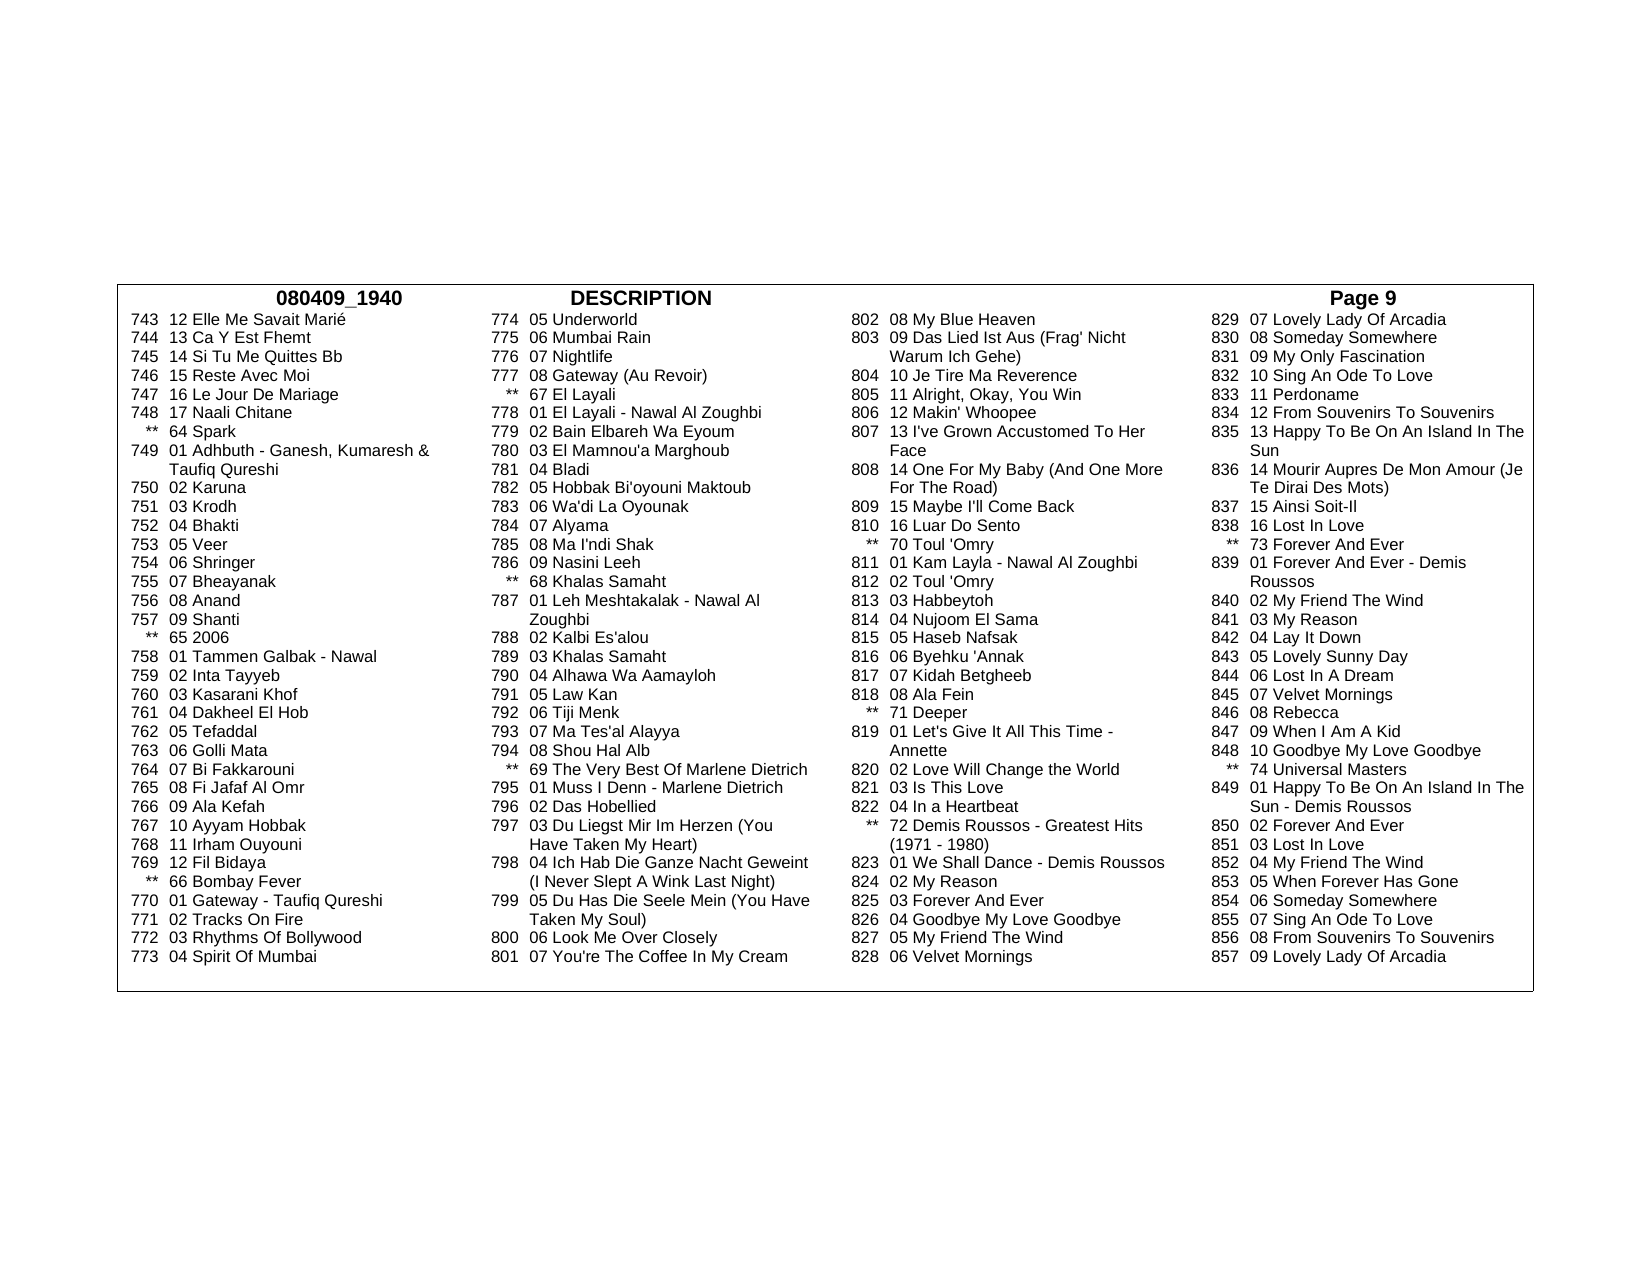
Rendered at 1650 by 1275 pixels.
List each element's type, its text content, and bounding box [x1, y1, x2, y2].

table_cell 793 [477, 723, 526, 741]
table_cell 838 [1198, 516, 1247, 535]
table_cell 805 [838, 385, 886, 404]
table_cell 766 [118, 798, 166, 816]
table_cell 746 [118, 366, 166, 385]
table_cell 15 Maybe I'll Come Back [886, 498, 1175, 516]
table_cell 08 Fi Jafaf Al Omr [166, 779, 454, 797]
table_cell 802 [838, 310, 886, 329]
table_cell 03 Du Liegst Mir Im Herzen (You Have Taken My Heart) [526, 816, 815, 854]
table_cell 04 Dakheel El Hob [166, 704, 454, 722]
table_cell 03 Rhythms Of Bollywood [166, 929, 454, 947]
table_cell 01 Kam Layla - Nawal Al Zoughbi [886, 554, 1175, 572]
table_cell 781 [477, 460, 526, 479]
table_cell 837 [1198, 498, 1247, 516]
table_cell 761 [118, 704, 166, 722]
table_cell 856 [1198, 929, 1247, 947]
table_cell 754 [118, 554, 166, 572]
table_cell 17 Naali Chitane [166, 404, 454, 422]
table_cell 828 [838, 948, 886, 966]
table_cell 784 [477, 516, 526, 535]
table_cell 749 [118, 441, 166, 479]
table_cell 768 [118, 835, 166, 854]
table_cell 852 [1198, 854, 1247, 872]
table_cell 74 Universal Masters [1247, 760, 1533, 779]
table_cell 08 Shou Hal Alb [526, 741, 815, 760]
table_cell 777 [477, 366, 526, 385]
table_cell 02 My Reason [886, 873, 1175, 891]
table_cell 09 My Only Fascination [1247, 348, 1533, 366]
table_cell 831 [1198, 348, 1247, 366]
table_cell 816 [838, 648, 886, 666]
table_cell 03 Kasarani Khof [166, 685, 454, 704]
table_cell 01 Leh Meshtakalak - Nawal Al Zoughbi [526, 591, 815, 629]
table_cell 04 Lay It Down [1247, 629, 1533, 647]
table_cell 12 Fil Bidaya [166, 854, 454, 872]
table_cell 02 Bain Elbareh Wa Eyoum [526, 423, 815, 441]
table_cell ** [118, 629, 166, 647]
table_cell 771 [118, 910, 166, 929]
table_cell 776 [477, 348, 526, 366]
table_cell 824 [838, 873, 886, 891]
table_cell 04 My Friend The Wind [1247, 854, 1533, 872]
table_cell 785 [477, 535, 526, 554]
table_cell 809 [838, 498, 886, 516]
table_cell 01 Happy To Be On An Island In The Sun - Demis Roussos [1247, 779, 1533, 816]
table_cell ** [118, 873, 166, 891]
table_cell 06 Mumbai Rain [526, 329, 815, 347]
table_cell 786 [477, 554, 526, 572]
table_cell 09 Ala Kefah [166, 798, 454, 816]
table_cell 05 Du Has Die Seele Mein (You Have Taken My Soul) [526, 891, 815, 929]
table_cell 01 Adhbuth - Ganesh, Kumaresh & Taufiq Qureshi [166, 441, 454, 479]
table_cell 744 [118, 329, 166, 347]
table_cell 855 [1198, 910, 1247, 929]
table_cell 845 [1198, 685, 1247, 704]
table_cell 820 [838, 760, 886, 779]
table_cell 849 [1198, 779, 1247, 816]
table_cell 829 [1198, 310, 1247, 329]
table_cell 788 [477, 629, 526, 647]
table_cell 01 We Shall Dance - Demis Roussos [886, 854, 1175, 872]
table_cell 07 Sing An Ode To Love [1247, 910, 1533, 929]
table_cell 68 Khalas Samaht [526, 573, 815, 591]
table_cell 16 Lost In Love [1247, 516, 1533, 535]
table_cell 06 Lost In A Dream [1247, 666, 1533, 685]
table_cell 853 [1198, 873, 1247, 891]
table_cell 775 [477, 329, 526, 347]
table_cell 790 [477, 666, 526, 685]
table_cell 846 [1198, 704, 1247, 722]
table_cell 08 Ma I'ndi Shak [526, 535, 815, 554]
table_cell 804 [838, 366, 886, 385]
table_cell 07 Velvet Mornings [1247, 685, 1533, 704]
table_cell 763 [118, 741, 166, 760]
table_cell 807 [838, 423, 886, 460]
table_cell 800 [477, 929, 526, 947]
table_cell 842 [1198, 629, 1247, 647]
table_cell 03 Habbeytoh [886, 591, 1175, 610]
table_cell 02 Love Will Change the World [886, 760, 1175, 779]
table_cell 66 Bombay Fever [166, 873, 454, 891]
table_cell ** [838, 704, 886, 722]
table_cell 792 [477, 704, 526, 722]
table_cell 11 Irham Ouyouni [166, 835, 454, 854]
table_cell 05 Lovely Sunny Day [1247, 648, 1533, 666]
table_cell 13 Ca Y Est Fhemt [166, 329, 454, 347]
table_cell ** [838, 816, 886, 854]
table_cell 67 El Layali [526, 385, 815, 404]
table_cell 03 Khalas Samaht [526, 648, 815, 666]
table_cell 07 Nightlife [526, 348, 815, 366]
table_cell 823 [838, 854, 886, 872]
table_cell 806 [838, 404, 886, 422]
table_cell 10 Goodbye My Love Goodbye [1247, 741, 1533, 760]
table_cell 02 My Friend The Wind [1247, 591, 1533, 610]
table_cell 12 Makin' Whoopee [886, 404, 1175, 422]
table_cell 04 Nujoom El Sama [886, 610, 1175, 629]
table_cell 02 Toul 'Omry [886, 573, 1175, 591]
table_cell 13 I've Grown Accustomed To Her Face [886, 423, 1175, 460]
table_cell ** [1198, 760, 1247, 779]
table_cell 06 Look Me Over Closely [526, 929, 815, 947]
table_cell 14 One For My Baby (And One More For The Road) [886, 460, 1175, 497]
table_cell 72 Demis Roussos - Greatest Hits (1971 - 1980) [886, 816, 1175, 854]
table_cell 04 Alhawa Wa Aamayloh [526, 666, 815, 685]
table_cell 812 [838, 573, 886, 591]
table_cell 16 Le Jour De Mariage [166, 385, 454, 404]
table_cell 743 [118, 310, 166, 329]
table_cell 745 [118, 348, 166, 366]
table_cell ** [1198, 535, 1247, 554]
table_cell 06 Tiji Menk [526, 704, 815, 722]
table_cell 782 [477, 479, 526, 497]
table_cell 08 My Blue Heaven [886, 310, 1175, 329]
table_cell 841 [1198, 610, 1247, 629]
table_cell 822 [838, 798, 886, 816]
table_cell 760 [118, 685, 166, 704]
table_cell 08 Rebecca [1247, 704, 1533, 722]
table_cell 01 Let's Give It All This Time - Annette [886, 723, 1175, 760]
table_cell 09 Das Lied Ist Aus (Frag' Nicht Warum Ich Gehe) [886, 329, 1175, 366]
table_cell 798 [477, 854, 526, 891]
table_cell 779 [477, 423, 526, 441]
table_cell 836 [1198, 460, 1247, 497]
table_cell 03 El Mamnou'a Marghoub [526, 441, 815, 460]
table_cell 06 Wa'di La Oyounak [526, 498, 815, 516]
table_cell 813 [838, 591, 886, 610]
table_cell 01 Gateway - Taufiq Qureshi [166, 891, 454, 910]
table_cell 04 Bhakti [166, 516, 454, 535]
table_cell 772 [118, 929, 166, 947]
table_cell 857 [1198, 948, 1247, 966]
table_cell 747 [118, 385, 166, 404]
table_cell ** [477, 385, 526, 404]
table_cell 08 Ala Fein [886, 685, 1175, 704]
table_cell 03 Lost In Love [1247, 835, 1533, 854]
table_cell 08 Gateway (Au Revoir) [526, 366, 815, 385]
table_cell 11 Alright, Okay, You Win [886, 385, 1175, 404]
table_cell 748 [118, 404, 166, 422]
table_cell 817 [838, 666, 886, 685]
table_cell 751 [118, 498, 166, 516]
table_cell 05 Tefaddal [166, 723, 454, 741]
table_cell 01 El Layali - Nawal Al Zoughbi [526, 404, 815, 422]
table_cell 835 [1198, 423, 1247, 460]
table_cell 757 [118, 610, 166, 629]
table_cell 11 Perdoname [1247, 385, 1533, 404]
table_cell 07 You're The Coffee In My Cream [526, 948, 815, 966]
table_cell 65 2006 [166, 629, 454, 647]
table_cell 05 Hobbak Bi'oyouni Maktoub [526, 479, 815, 497]
table_cell 02 Karuna [166, 479, 454, 497]
table_cell 09 When I Am A Kid [1247, 723, 1533, 741]
table_cell 03 My Reason [1247, 610, 1533, 629]
table_cell 830 [1198, 329, 1247, 347]
table_cell 12 Elle Me Savait Marié [166, 310, 454, 329]
table_cell 05 Underworld [526, 310, 815, 329]
table_cell 71 Deeper [886, 704, 1175, 722]
table_cell 05 Haseb Nafsak [886, 629, 1175, 647]
table_cell 765 [118, 779, 166, 797]
table_cell 752 [118, 516, 166, 535]
table_cell 05 My Friend The Wind [886, 929, 1175, 947]
table_cell 14 Mourir Aupres De Mon Amour (Je Te Dirai Des Mots) [1247, 460, 1533, 497]
table_cell 797 [477, 816, 526, 854]
table_cell 810 [838, 516, 886, 535]
table_cell 787 [477, 591, 526, 629]
table_cell 06 Golli Mata [166, 741, 454, 760]
table_cell 16 Luar Do Sento [886, 516, 1175, 535]
table_cell 13 Happy To Be On An Island In The Sun [1247, 423, 1533, 460]
table_cell 09 Shanti [166, 610, 454, 629]
table_cell 10 Ayyam Hobbak [166, 816, 454, 835]
table_cell 767 [118, 816, 166, 835]
table_cell 07 Kidah Betgheeb [886, 666, 1175, 685]
table_cell 02 Das Hobellied [526, 798, 815, 816]
table_cell ** [118, 423, 166, 441]
table_cell 04 In a Heartbeat [886, 798, 1175, 816]
table_cell 801 [477, 948, 526, 966]
table_cell 826 [838, 910, 886, 929]
table_cell 844 [1198, 666, 1247, 685]
table_cell 783 [477, 498, 526, 516]
table_cell 834 [1198, 404, 1247, 422]
table_cell 15 Reste Avec Moi [166, 366, 454, 385]
table_cell 07 Bheayanak [166, 573, 454, 591]
table_cell 15 Ainsi Soit-Il [1247, 498, 1533, 516]
table_cell 819 [838, 723, 886, 760]
table_cell 06 Byehku 'Annak [886, 648, 1175, 666]
table_cell 774 [477, 310, 526, 329]
table_cell 01 Forever And Ever - Demis Roussos [1247, 554, 1533, 591]
table_cell 02 Tracks On Fire [166, 910, 454, 929]
table_cell 854 [1198, 891, 1247, 910]
table_cell 64 Spark [166, 423, 454, 441]
table_cell 799 [477, 891, 526, 929]
table_cell 833 [1198, 385, 1247, 404]
table_cell 778 [477, 404, 526, 422]
table_cell 05 When Forever Has Gone [1247, 873, 1533, 891]
table_cell 03 Krodh [166, 498, 454, 516]
table_cell 750 [118, 479, 166, 497]
table_cell 764 [118, 760, 166, 779]
table_cell 795 [477, 779, 526, 797]
table_cell 755 [118, 573, 166, 591]
table_cell 780 [477, 441, 526, 460]
table_cell 848 [1198, 741, 1247, 760]
table_cell 796 [477, 798, 526, 816]
table_cell 825 [838, 891, 886, 910]
table_cell 762 [118, 723, 166, 741]
table_cell 04 Bladi [526, 460, 815, 479]
table_cell 09 Nasini Leeh [526, 554, 815, 572]
table_cell 05 Veer [166, 535, 454, 554]
table_cell 791 [477, 685, 526, 704]
table_cell 04 Ich Hab Die Ganze Nacht Geweint (I Never Slept A Wink Last Night) [526, 854, 815, 891]
table_cell 07 Alyama [526, 516, 815, 535]
table_cell 827 [838, 929, 886, 947]
table_cell 70 Toul 'Omry [886, 535, 1175, 554]
table_cell 08 Someday Somewhere [1247, 329, 1533, 347]
table_cell 10 Sing An Ode To Love [1247, 366, 1533, 385]
table_cell 08 Anand [166, 591, 454, 610]
table_cell 06 Shringer [166, 554, 454, 572]
table_cell 840 [1198, 591, 1247, 610]
table_cell 06 Velvet Mornings [886, 948, 1175, 966]
table_cell 69 The Very Best Of Marlene Dietrich [526, 760, 815, 779]
table_cell 843 [1198, 648, 1247, 666]
table_cell 753 [118, 535, 166, 554]
table_cell 759 [118, 666, 166, 685]
table_cell 01 Muss I Denn - Marlene Dietrich [526, 779, 815, 797]
table_cell 851 [1198, 835, 1247, 854]
table_cell 756 [118, 591, 166, 610]
table_cell 12 From Souvenirs To Souvenirs [1247, 404, 1533, 422]
table_cell 04 Goodbye My Love Goodbye [886, 910, 1175, 929]
table_cell 769 [118, 854, 166, 872]
table_cell 08 From Souvenirs To Souvenirs [1247, 929, 1533, 947]
table_cell 14 Si Tu Me Quittes Bb [166, 348, 454, 366]
table_cell 803 [838, 329, 886, 366]
table_cell 03 Forever And Ever [886, 891, 1175, 910]
table_cell 814 [838, 610, 886, 629]
table_cell 06 Someday Somewhere [1247, 891, 1533, 910]
table_cell 758 [118, 648, 166, 666]
table_cell 10 Je Tire Ma Reverence [886, 366, 1175, 385]
table_cell 07 Ma Tes'al Alayya [526, 723, 815, 741]
table_cell 02 Forever And Ever [1247, 816, 1533, 835]
table_cell 789 [477, 648, 526, 666]
table_cell 05 Law Kan [526, 685, 815, 704]
table_cell 839 [1198, 554, 1247, 591]
table_cell 808 [838, 460, 886, 497]
table_cell 07 Bi Fakkarouni [166, 760, 454, 779]
table_cell 09 Lovely Lady Of Arcadia [1247, 948, 1533, 966]
table_cell 73 Forever And Ever [1247, 535, 1533, 554]
table_cell 815 [838, 629, 886, 647]
table_cell 847 [1198, 723, 1247, 741]
table_cell 03 Is This Love [886, 779, 1175, 797]
table_cell 818 [838, 685, 886, 704]
table_cell ** [838, 535, 886, 554]
table_cell 01 Tammen Galbak - Nawal [166, 648, 454, 666]
table_cell ** [477, 760, 526, 779]
table_cell 811 [838, 554, 886, 572]
table_cell 832 [1198, 366, 1247, 385]
table_cell 770 [118, 891, 166, 910]
table_cell 02 Inta Tayyeb [166, 666, 454, 685]
table_cell 794 [477, 741, 526, 760]
table_cell ** [477, 573, 526, 591]
table_cell 821 [838, 779, 886, 797]
table_cell 850 [1198, 816, 1247, 835]
table_cell 773 [118, 948, 166, 966]
table_cell 02 Kalbi Es'alou [526, 629, 815, 647]
table_cell 07 Lovely Lady Of Arcadia [1247, 310, 1533, 329]
table_cell 04 Spirit Of Mumbai [166, 948, 454, 966]
